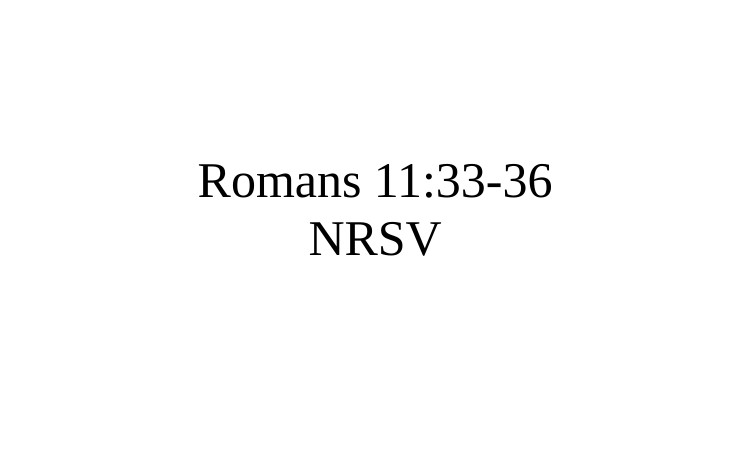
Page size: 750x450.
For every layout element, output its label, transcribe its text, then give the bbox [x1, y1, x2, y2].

text NRSV [36, 208, 714, 266]
text Romans 11:33-36 [36, 151, 714, 208]
